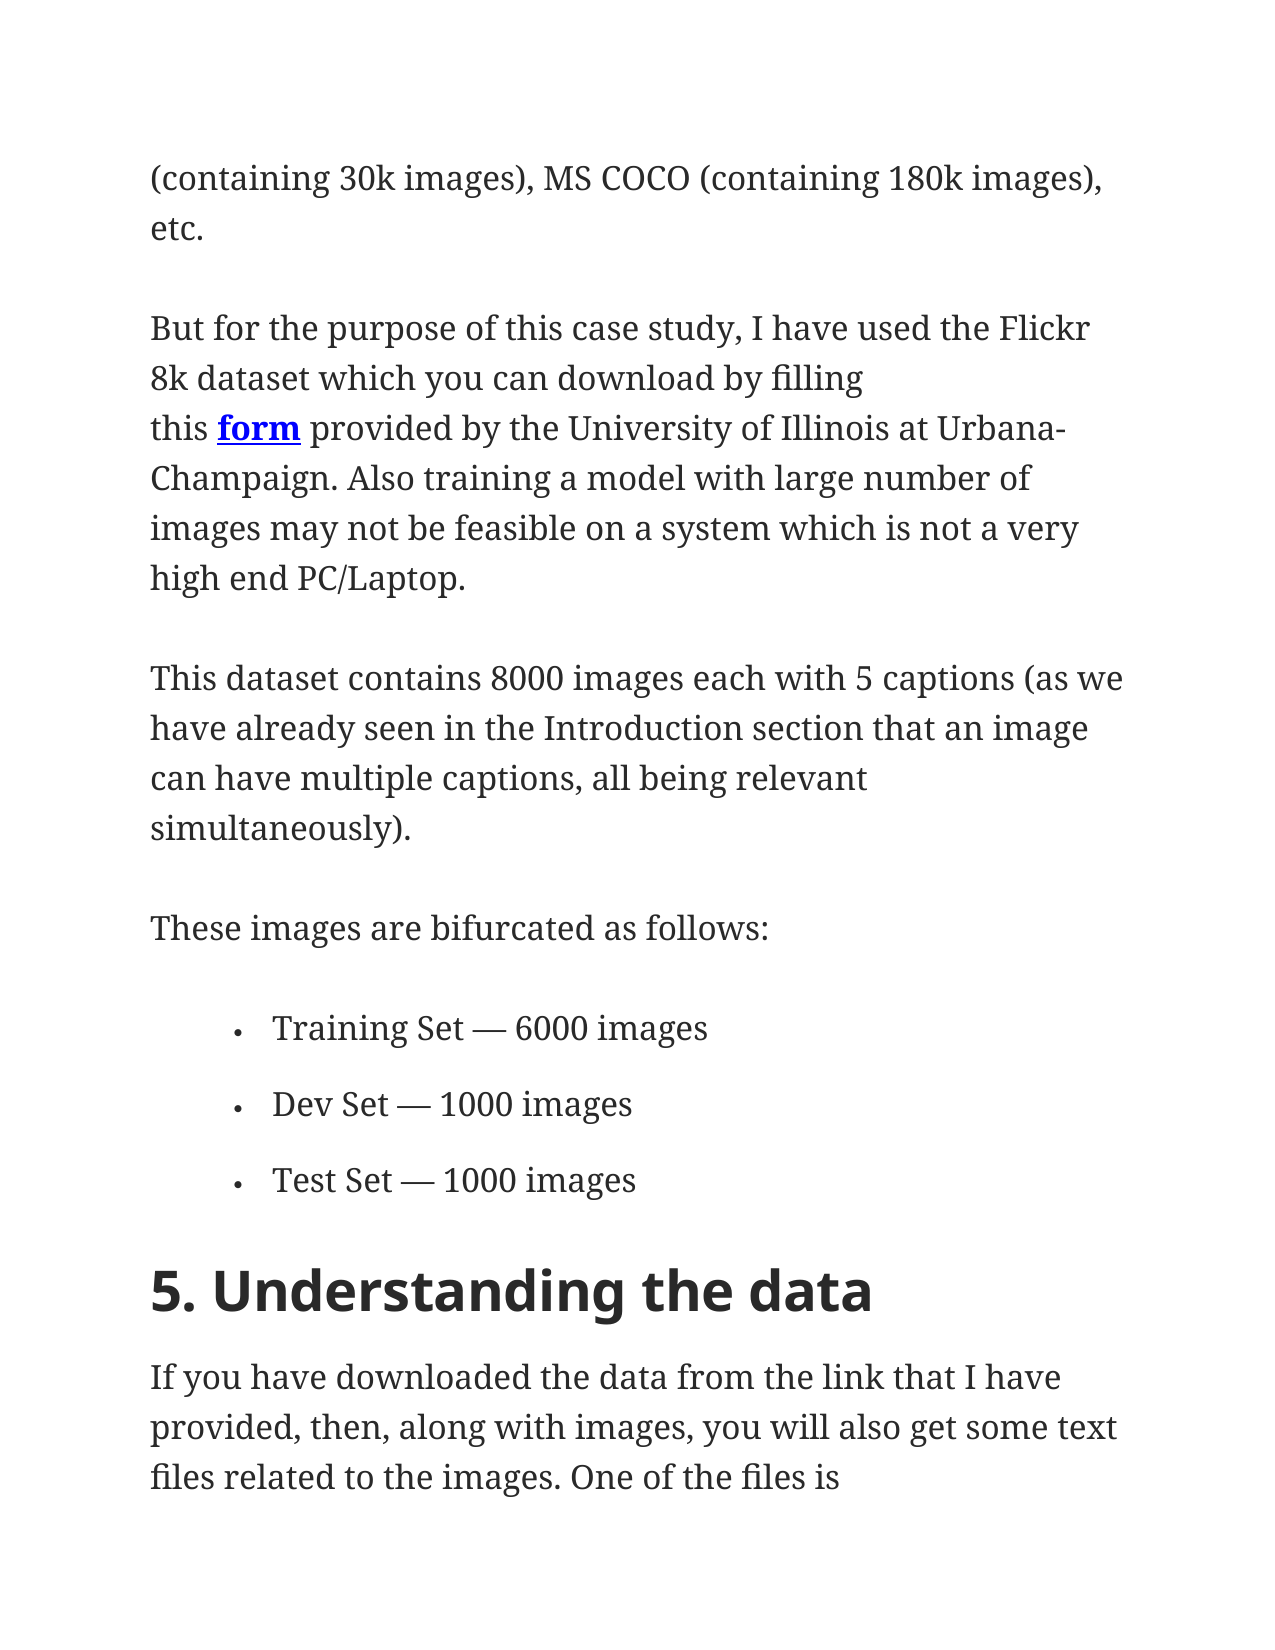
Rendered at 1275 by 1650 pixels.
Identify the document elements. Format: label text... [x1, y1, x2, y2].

list Test Set — 1000 images [234, 1152, 1125, 1202]
list Training Set — 6000 images [234, 1000, 1125, 1050]
subtitle 5. Understanding the data [150, 1251, 1125, 1328]
text But for the purpose of this case study, I have used the Flickr 8k dataset which you can download by filling this form provided by the University of Illinois at Urbana-Champaign. Also training a model with large number of images may not be feasible on a system which is not a very high end PC/Laptop. [150, 300, 1125, 600]
text (containing 30k images), MS COCO (containing 180k images), etc. [150, 150, 1125, 250]
text These images are bifurcated as follows: [150, 900, 1125, 950]
list Dev Set — 1000 images [234, 1076, 1125, 1126]
text This dataset contains 8000 images each with 5 captions (as we have already seen in the Introduction section that an image can have multiple captions, all being relevant simultaneously). [150, 650, 1125, 850]
text If you have downloaded the data from the link that I have provided, then, along with images, you will also get some text files related to the images. One of the files is [150, 1349, 1125, 1499]
